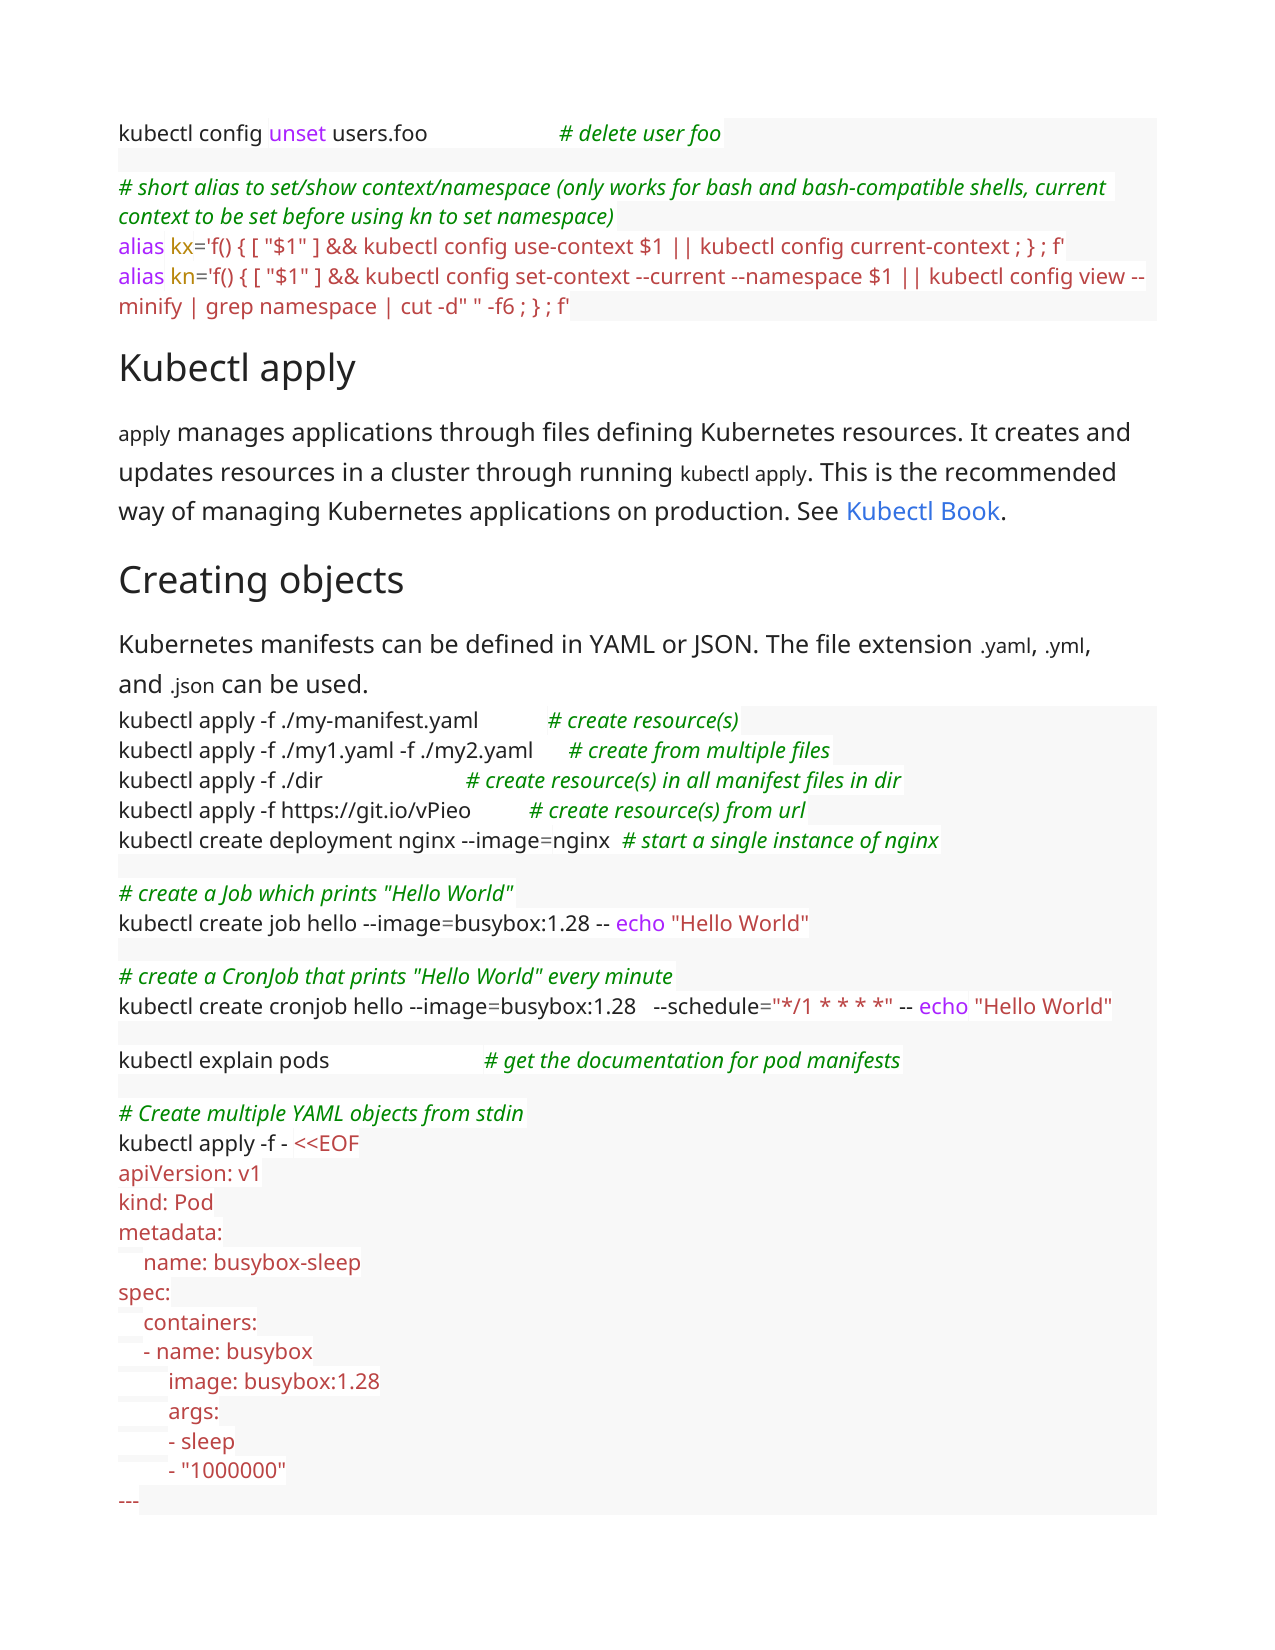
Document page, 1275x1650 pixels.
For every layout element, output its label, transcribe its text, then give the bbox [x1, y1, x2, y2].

text kubectl apply -f ./dir # create resource(s) in all manifest files in dir [118, 765, 1157, 795]
text - name: busybox [118, 1336, 1157, 1366]
text Kubernetes manifests can be defined in YAML or JSON. The file extension .yaml, .yml, and .json can be used. [118, 627, 1157, 700]
text --- [118, 1485, 1157, 1515]
text kubectl explain pods # get the documentation for pod manifests [118, 1044, 1157, 1074]
text # short alias to set/show context/namespace (only works for bash and bash-compatible shells, current context to be set before using kn to set namespace) [118, 172, 1157, 231]
text kubectl apply -f - <<EOF [118, 1128, 1157, 1158]
text kubectl config unset users.foo # delete user foo [118, 118, 1157, 148]
text apiVersion: v1 [118, 1158, 1157, 1187]
text spec: [118, 1277, 1157, 1307]
text kind: Pod [118, 1187, 1157, 1217]
text containers: [118, 1307, 1157, 1336]
text kubectl apply -f ./my-manifest.yaml # create resource(s) [118, 706, 1157, 735]
text - "1000000" [118, 1456, 1157, 1485]
text kubectl apply -f https://git.io/vPieo # create resource(s) from url [118, 795, 1157, 825]
text - sleep [118, 1426, 1157, 1456]
subtitle Kubectl apply [118, 341, 1157, 392]
text name: busybox-sleep [118, 1247, 1157, 1277]
text # Create multiple YAML objects from stdin [118, 1098, 1157, 1128]
text kubectl create cronjob hello --image=busybox:1.28 --schedule="*/1 * * * *" -- echo "Hello World" [118, 991, 1157, 1021]
text alias kn='f() { [ "$1" ] && kubectl config set-context --current --namespace $1 || kubectl config view --minify | grep namespace | cut -d" " -f6 ; } ; f' [118, 261, 1157, 321]
text alias kx='f() { [ "$1" ] && kubectl config use-context $1 || kubectl config current-context ; } ; f' [118, 231, 1157, 261]
text apply manages applications through files defining Kubernetes resources. It creates and updates resources in a cluster through running kubectl apply. This is the recommended way of managing Kubernetes applications on production. See Kubectl Book. [118, 415, 1157, 527]
text kubectl create job hello --image=busybox:1.28 -- echo "Hello World" [118, 908, 1157, 938]
text args: [118, 1396, 1157, 1426]
text kubectl create deployment nginx --image=nginx # start a single instance of nginx [118, 825, 1157, 854]
text image: busybox:1.28 [118, 1366, 1157, 1396]
subtitle Creating objects [118, 553, 1157, 604]
text kubectl apply -f ./my1.yaml -f ./my2.yaml # create from multiple files [118, 735, 1157, 765]
text metadata: [118, 1217, 1157, 1247]
text # create a Job which prints "Hello World" [118, 878, 1157, 908]
text # create a CronJob that prints "Hello World" every minute [118, 961, 1157, 991]
